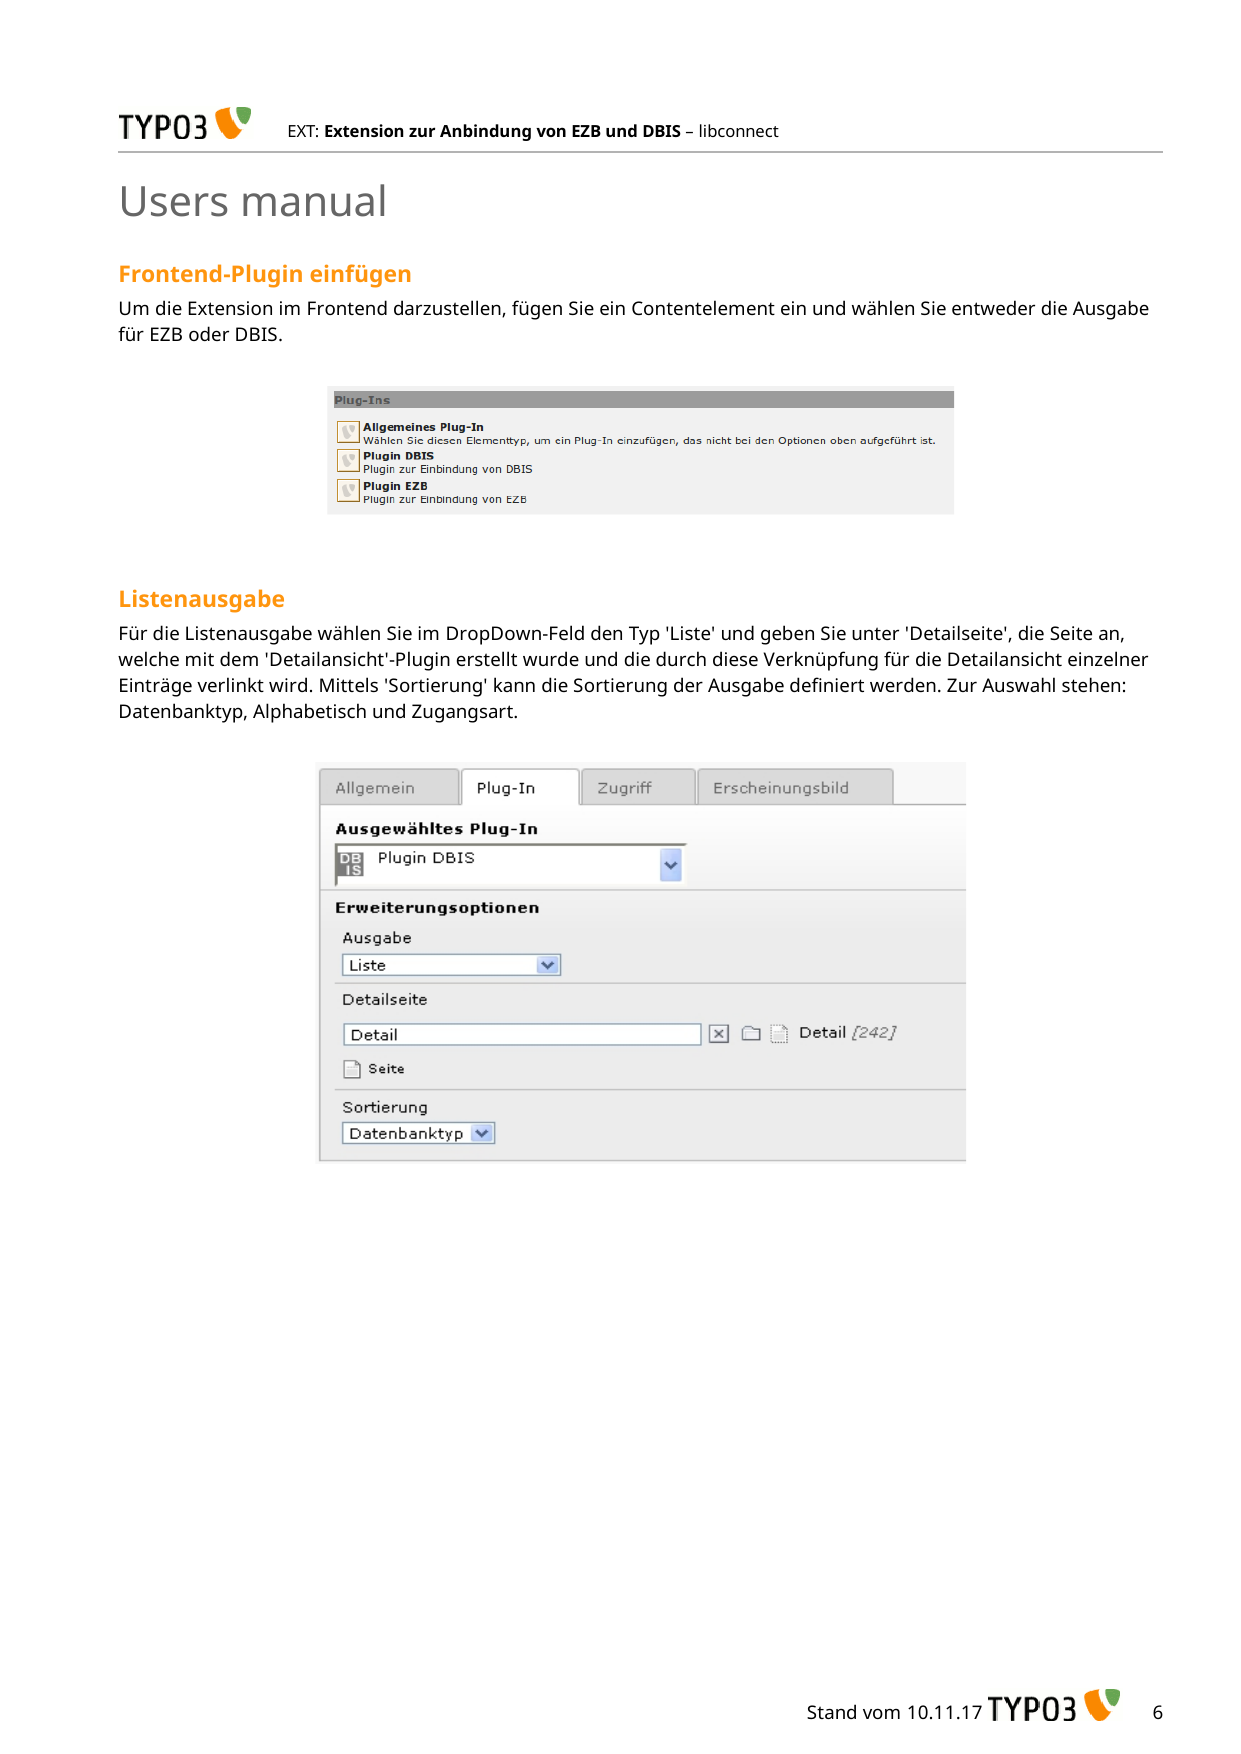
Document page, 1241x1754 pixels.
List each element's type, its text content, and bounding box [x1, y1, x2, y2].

subtitle Listenausgabe [118, 583, 1163, 614]
subtitle Für die Listenausgabe wählen Sie im DropDown-Feld den Typ 'Liste' und geben Sie unter 'Detailseite', die Seite an, welche mit dem 'Detailansicht'-Plugin erstellt wurde und die durch diese Verknüpfung für die Detailansicht einzelner Einträge verlinkt wird. Mittels 'Sortierung' kann die Sortierung der Ausgabe definiert werden. Zur Auswahl stehen: Datenbanktyp, Alphabetisch und Zugangsart. [118, 620, 1163, 724]
picture [315, 762, 967, 1164]
subtitle Users manual [118, 172, 1163, 228]
picture [327, 386, 955, 515]
picture [987, 1688, 1123, 1721]
subtitle Um die Extension im Frontend darzustellen, fügen Sie ein Contentelement ein und wählen Sie entweder die Ausgabe für EZB oder DBIS. [118, 295, 1163, 347]
subtitle Frontend-Plugin einfügen [118, 258, 1163, 289]
picture [118, 106, 254, 139]
